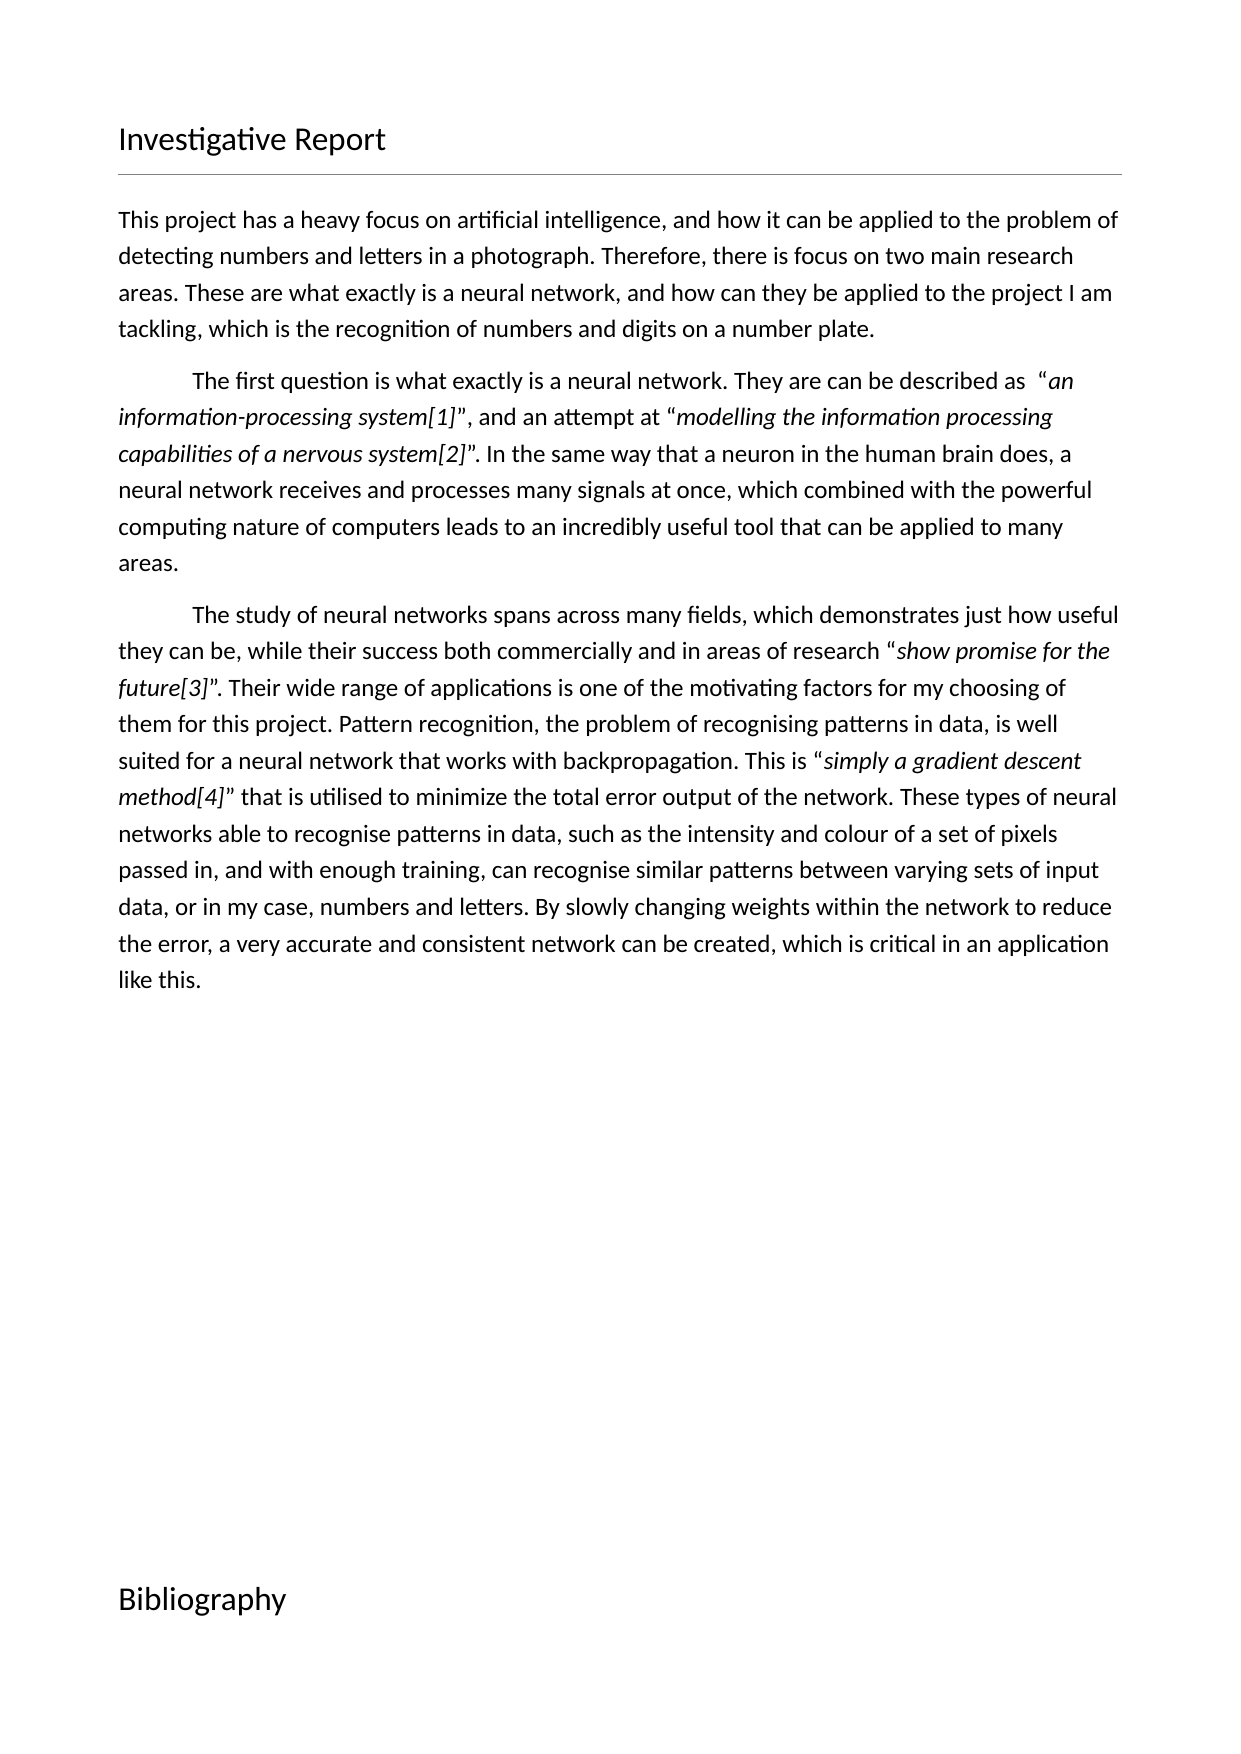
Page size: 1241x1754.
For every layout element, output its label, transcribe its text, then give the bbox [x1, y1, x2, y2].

text The study of neural networks spans across many fields, which demonstrates just how useful they can be, while their success both commercially and in areas of research “show promise for the future[3]”. Their wide range of applications is one of the motivating factors for my choosing of them for this project. Pattern recognition, the problem of recognising patterns in data, is well suited for a neural network that works with backpropagation. This is “simply a gradient descent method[4]” that is utilised to minimize the total error output of the network. These types of neural networks able to recognise patterns in data, such as the intensity and colour of a set of pixels passed in, and with enough training, can recognise similar patterns between varying sets of input data, or in my case, numbers and letters. By slowly changing weights within the network to reduce the error, a very accurate and consistent network can be created, which is critical in an application like this. [118, 599, 1122, 995]
text This project has a heavy focus on artificial intelligence, and how it can be applied to the problem of detecting numbers and letters in a photograph. Therefore, there is focus on two main research areas. These are what exactly is a neural network, and how can they be applied to the project I am tackling, which is the recognition of numbers and digits on a number plate. [118, 204, 1122, 344]
text The first question is what exactly is a neural network. They are can be described as “an information-processing system[1]”, and an attempt at “modelling the information processing capabilities of a nervous system[2]”. In the same way that a neuron in the human brain does, a neural network receives and processes many signals at once, which combined with the powerful computing nature of computers leads to an incredibly useful tool that can be applied to many areas. [118, 365, 1122, 578]
text Investigative Report [118, 118, 1122, 159]
text Bibliography [118, 1578, 1122, 1619]
